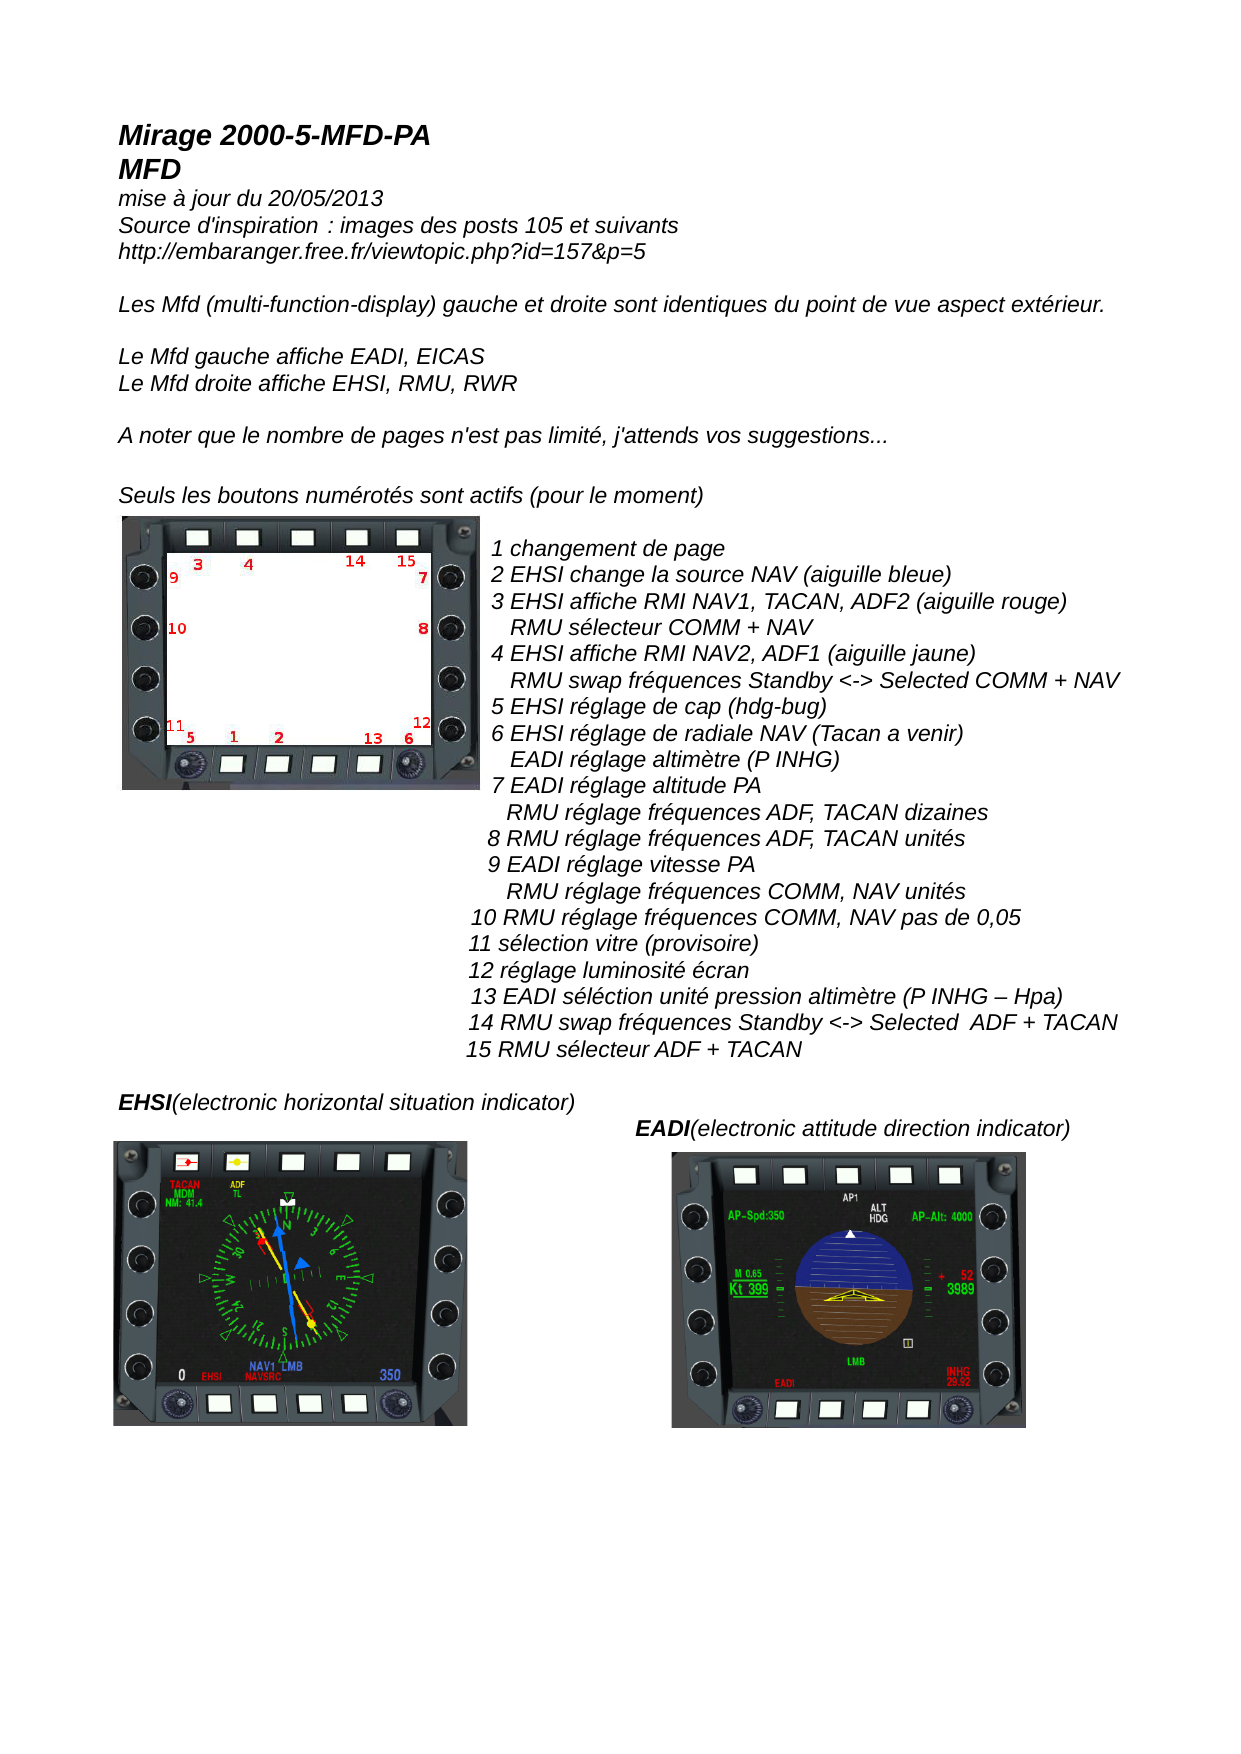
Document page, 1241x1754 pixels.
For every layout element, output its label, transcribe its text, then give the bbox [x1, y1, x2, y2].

text RMU swap fréquences Standby <-> Selected COMM + NAV [491, 667, 1122, 693]
text mise à jour du 20/05/2013 [118, 185, 1122, 212]
text 12 réglage luminosité écran [118, 957, 1122, 983]
text 9 EADI réglage vitesse PA [118, 851, 1122, 878]
text RMU réglage fréquences ADF, TACAN dizaines [118, 798, 1122, 825]
text 11 sélection vitre (provisoire) [118, 930, 1122, 957]
text 7 EADI réglage altitude PA [118, 772, 1122, 798]
text EHSI(electronic horizontal situation indicator) [118, 1088, 1122, 1115]
text A noter que le nombre de pages n'est pas limité, j'attends vos suggestions... [118, 422, 1122, 449]
text 3 EHSI affiche RMI NAV1, TACAN, ADF2 (aiguille rouge) [491, 588, 1122, 614]
text 4 EHSI affiche RMI NAV2, ADF1 (aiguille jaune) [491, 640, 1122, 667]
text RMU réglage fréquences COMM, NAV unités [118, 878, 1122, 904]
text 1 changement de page [491, 535, 1122, 561]
text 2 EHSI change la source NAV (aiguille bleue) [491, 561, 1122, 588]
text 6 EHSI réglage de radiale NAV (Tacan a venir) [491, 719, 1122, 746]
text 5 EHSI réglage de cap (hdg-bug) [491, 693, 1122, 719]
text http://embaranger.free.fr/viewtopic.php?id=157&p=5 [118, 238, 1122, 264]
text MFD [118, 152, 1122, 185]
text Les Mfd (multi-function-display) gauche et droite sont identiques du point de vue aspect extérieur. [118, 291, 1122, 317]
picture [671, 1152, 1026, 1428]
text 13 EADI séléction unité pression altimètre (P INHG – Hpa) [118, 983, 1122, 1009]
text Source d'inspiration : images des posts 105 et suivants [118, 212, 1122, 238]
text Le Mfd gauche affiche EADI, EICAS [118, 343, 1122, 370]
picture [108, 508, 491, 794]
text Mirage 2000-5-MFD-PA [118, 118, 1122, 152]
text 10 RMU réglage fréquences COMM, NAV pas de 0,05 [118, 904, 1122, 930]
text EADI réglage altimètre (P INHG) [491, 746, 1122, 772]
text Seuls les boutons numérotés sont actifs (pour le moment) [118, 482, 1122, 509]
text 8 RMU réglage fréquences ADF, TACAN unités [118, 825, 1122, 851]
text 14 RMU swap fréquences Standby <-> Selected ADF + TACAN 15 RMU sélecteur ADF + TACAN [118, 1009, 1122, 1062]
text Le Mfd droite affiche EHSI, RMU, RWR [118, 370, 1122, 396]
text EADI(electronic attitude direction indicator) [118, 1115, 1122, 1141]
text RMU sélecteur COMM + NAV [491, 614, 1122, 640]
picture [113, 1141, 468, 1426]
